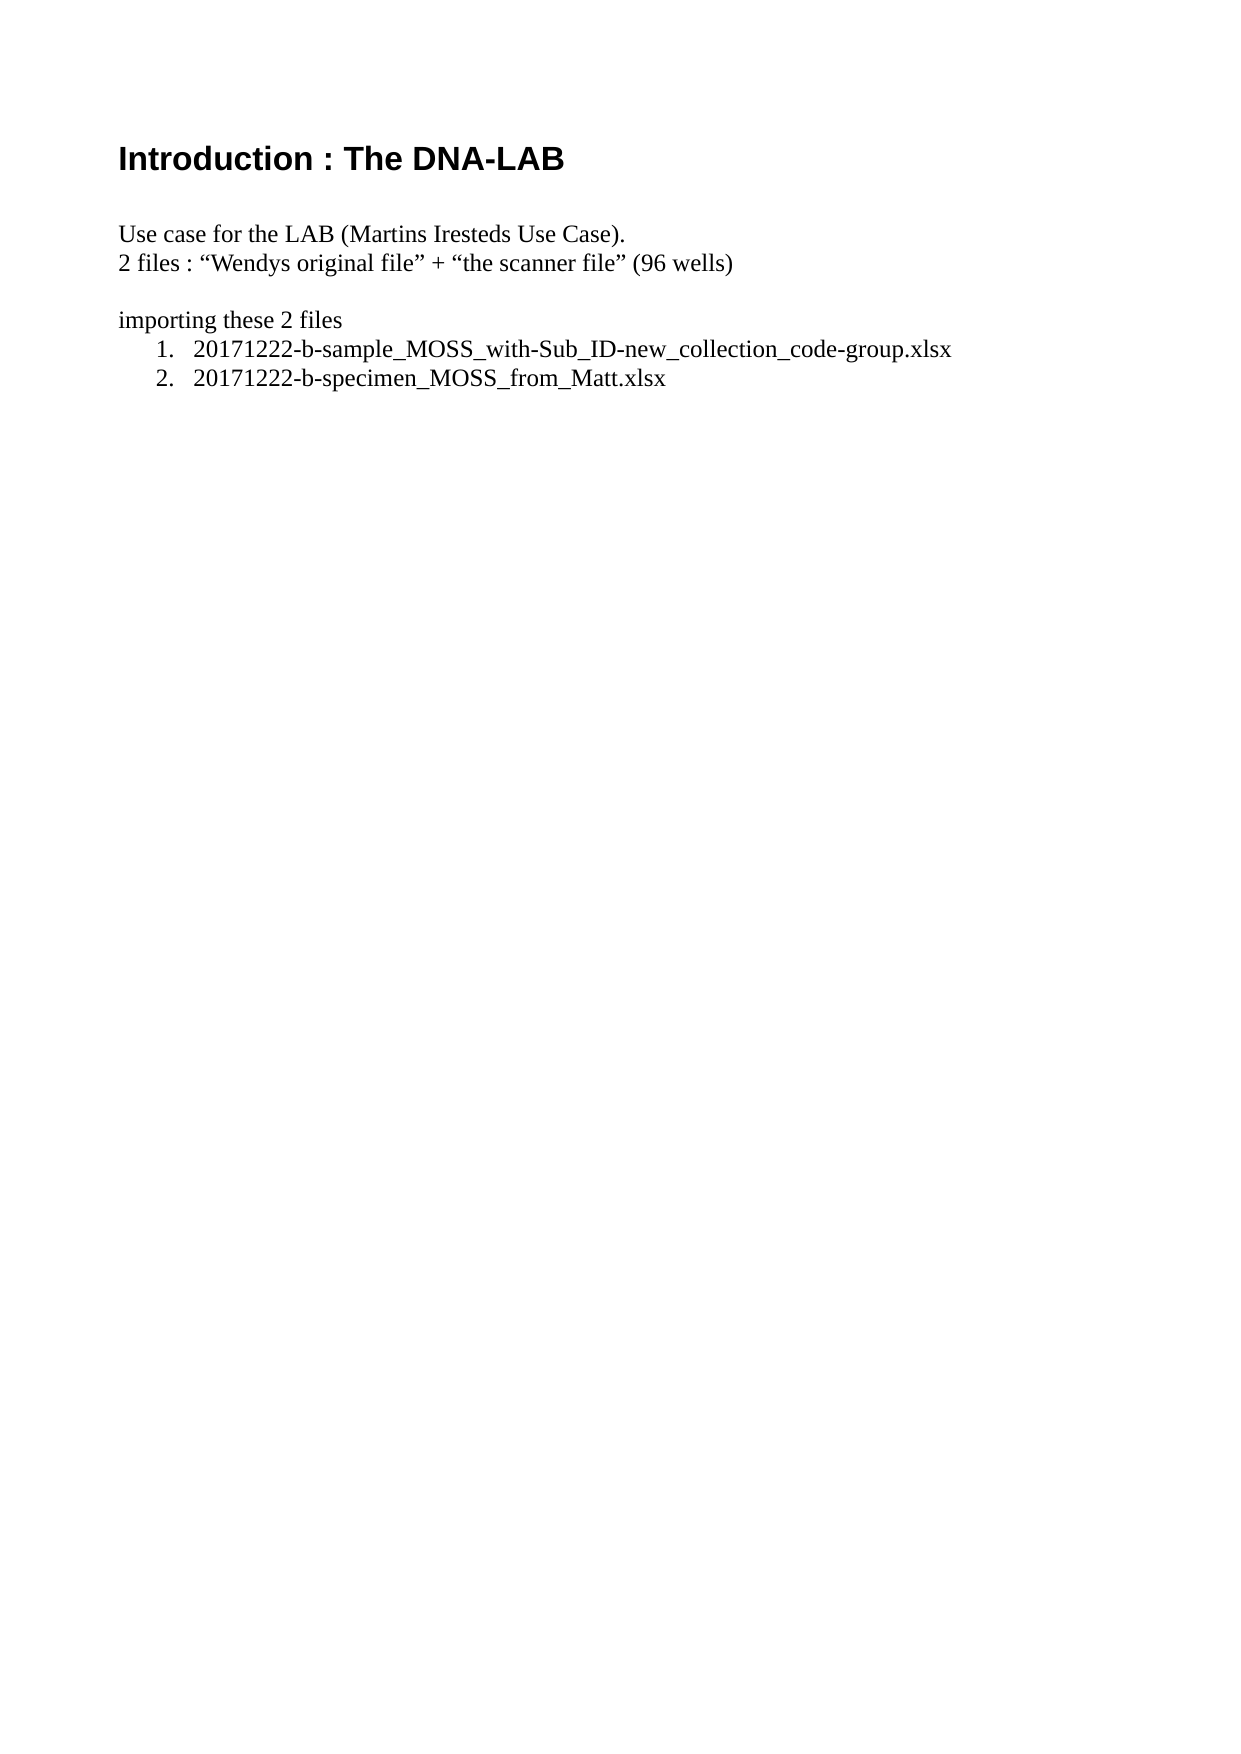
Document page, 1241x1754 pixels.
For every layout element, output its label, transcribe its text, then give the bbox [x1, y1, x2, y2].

list 20171222-b-sample_MOSS_with-Sub_ID-new_collection_code-group.xlsx [156, 334, 1122, 363]
text importing these 2 files [118, 305, 1122, 334]
list 20171222-b-specimen_MOSS_from_Matt.xlsx [156, 363, 1122, 391]
text 2 files : “Wendys original file” + “the scanner file” (96 wells) [118, 248, 1122, 276]
text Use case for the LAB (Martins Iresteds Use Case). [118, 219, 1122, 248]
subtitle Introduction : The DNA-LAB [118, 139, 1122, 178]
